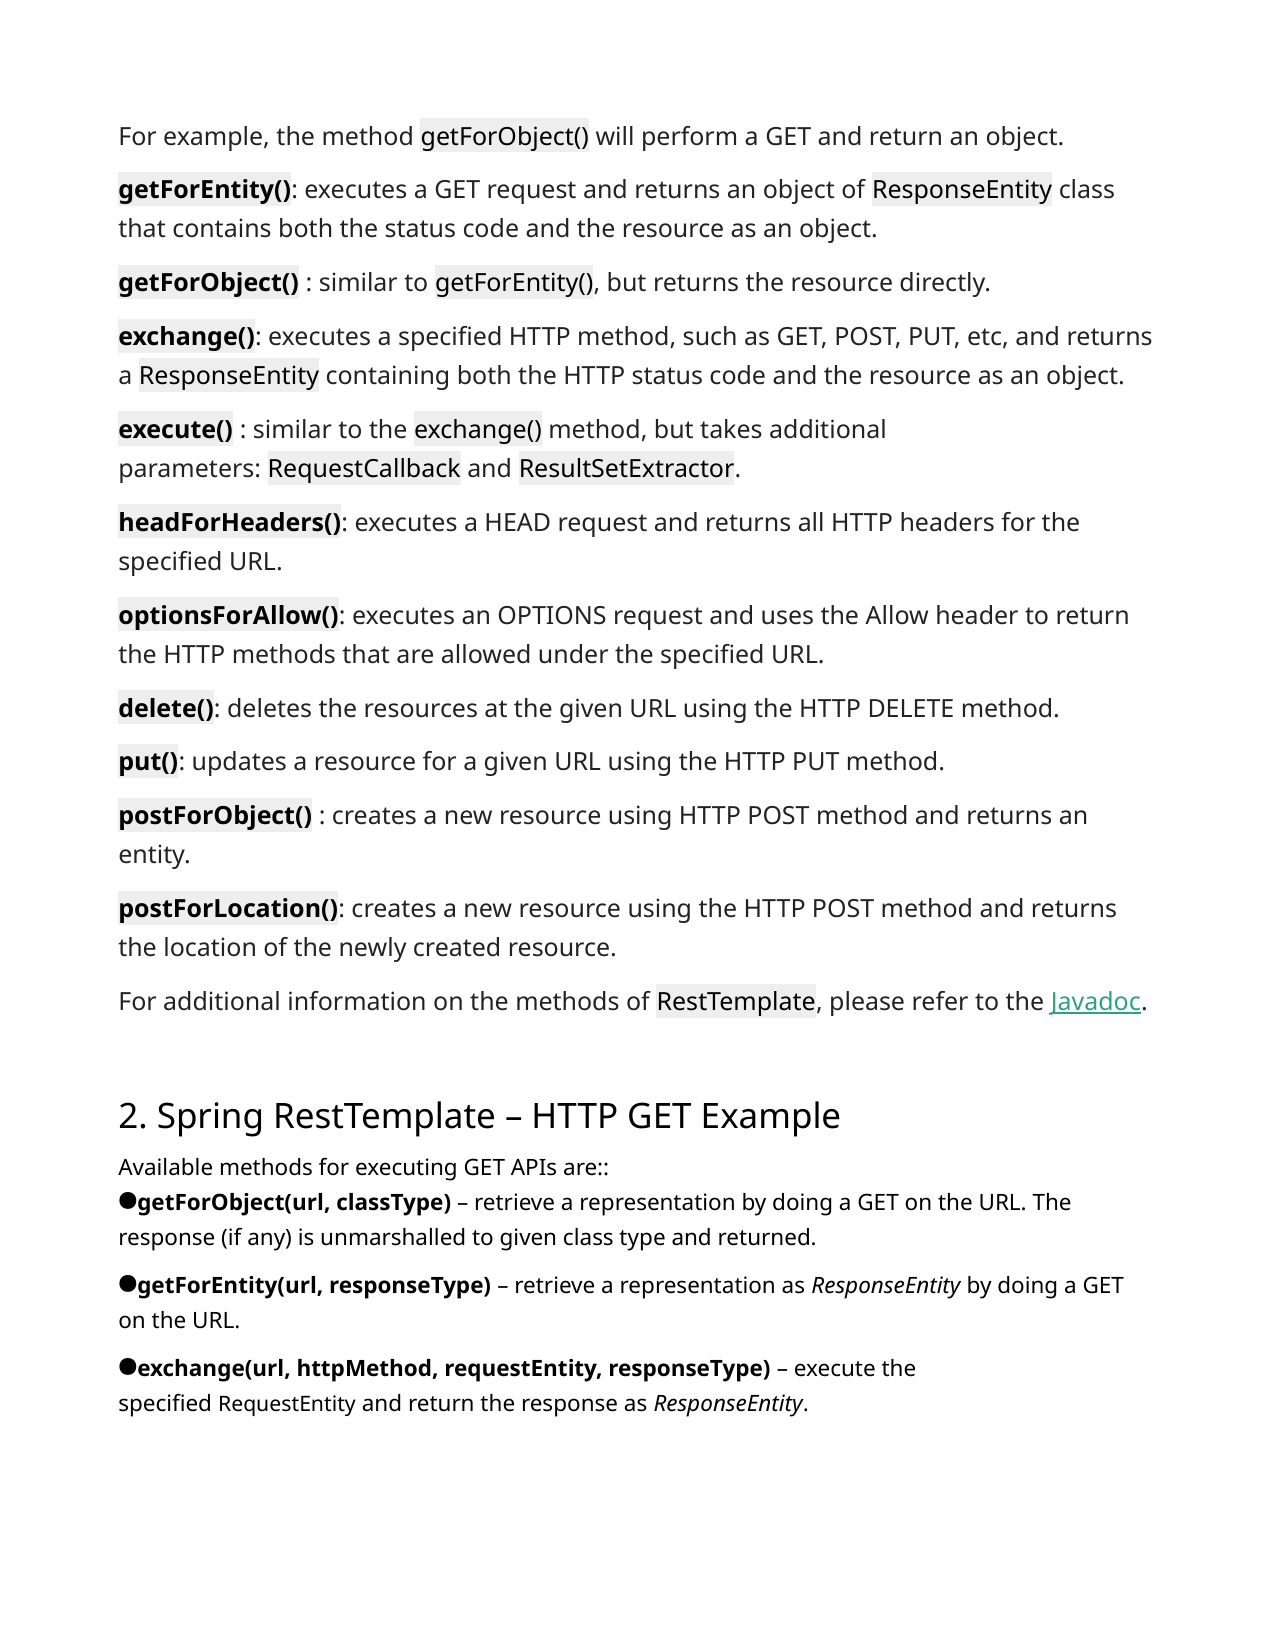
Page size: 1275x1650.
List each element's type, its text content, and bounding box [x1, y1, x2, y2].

text execute() : similar to the exchange() method, but takes additional parameters: RequestCallback and ResultSetExtractor. [118, 411, 1157, 485]
text delete(): deletes the resources at the given URL using the HTTP DELETE method. [118, 690, 1157, 724]
text optionsForAllow(): executes an OPTIONS request and uses the Allow header to return the HTTP methods that are allowed under the specified URL. [118, 597, 1157, 671]
text postForObject() : creates a new resource using HTTP POST method and returns an entity. [118, 798, 1157, 871]
text getForEntity(): executes a GET request and returns an object of ResponseEntity class that contains both the status code and the resource as an object. [118, 172, 1157, 245]
text Available methods for executing GET APIs are:: [118, 1151, 1157, 1182]
text For additional information on the methods of RestTemplate, please refer to the Javadoc. [118, 983, 1157, 1018]
list getForEntity(url, responseType) – retrieve a representation as ResponseEntity by doing a GET on the URL. [118, 1269, 1157, 1335]
subtitle 2. Spring RestTemplate – HTTP GET Example [118, 1091, 1157, 1139]
text postForLocation(): creates a new resource using the HTTP POST method and returns the location of the newly created resource. [118, 891, 1157, 964]
list exchange(url, httpMethod, requestEntity, responseType) – execute the specified RequestEntity and return the response as ResponseEntity. [118, 1352, 1157, 1418]
text headForHeaders(): executes a HEAD request and returns all HTTP headers for the specified URL. [118, 504, 1157, 578]
text exchange(): executes a specified HTTP method, such as GET, POST, PUT, etc, and returns a ResponseEntity containing both the HTTP status code and the resource as an object. [118, 318, 1157, 392]
text put(): updates a resource for a given URL using the HTTP PUT method. [118, 744, 1157, 778]
text For example, the method getForObject() will perform a GET and return an object. [118, 118, 1157, 152]
list getForObject(url, classType) – retrieve a representation by doing a GET on the URL. The response (if any) is unmarshalled to given class type and returned. [118, 1187, 1157, 1252]
text getForObject() : similar to getForEntity(), but returns the resource directly. [118, 265, 1157, 299]
